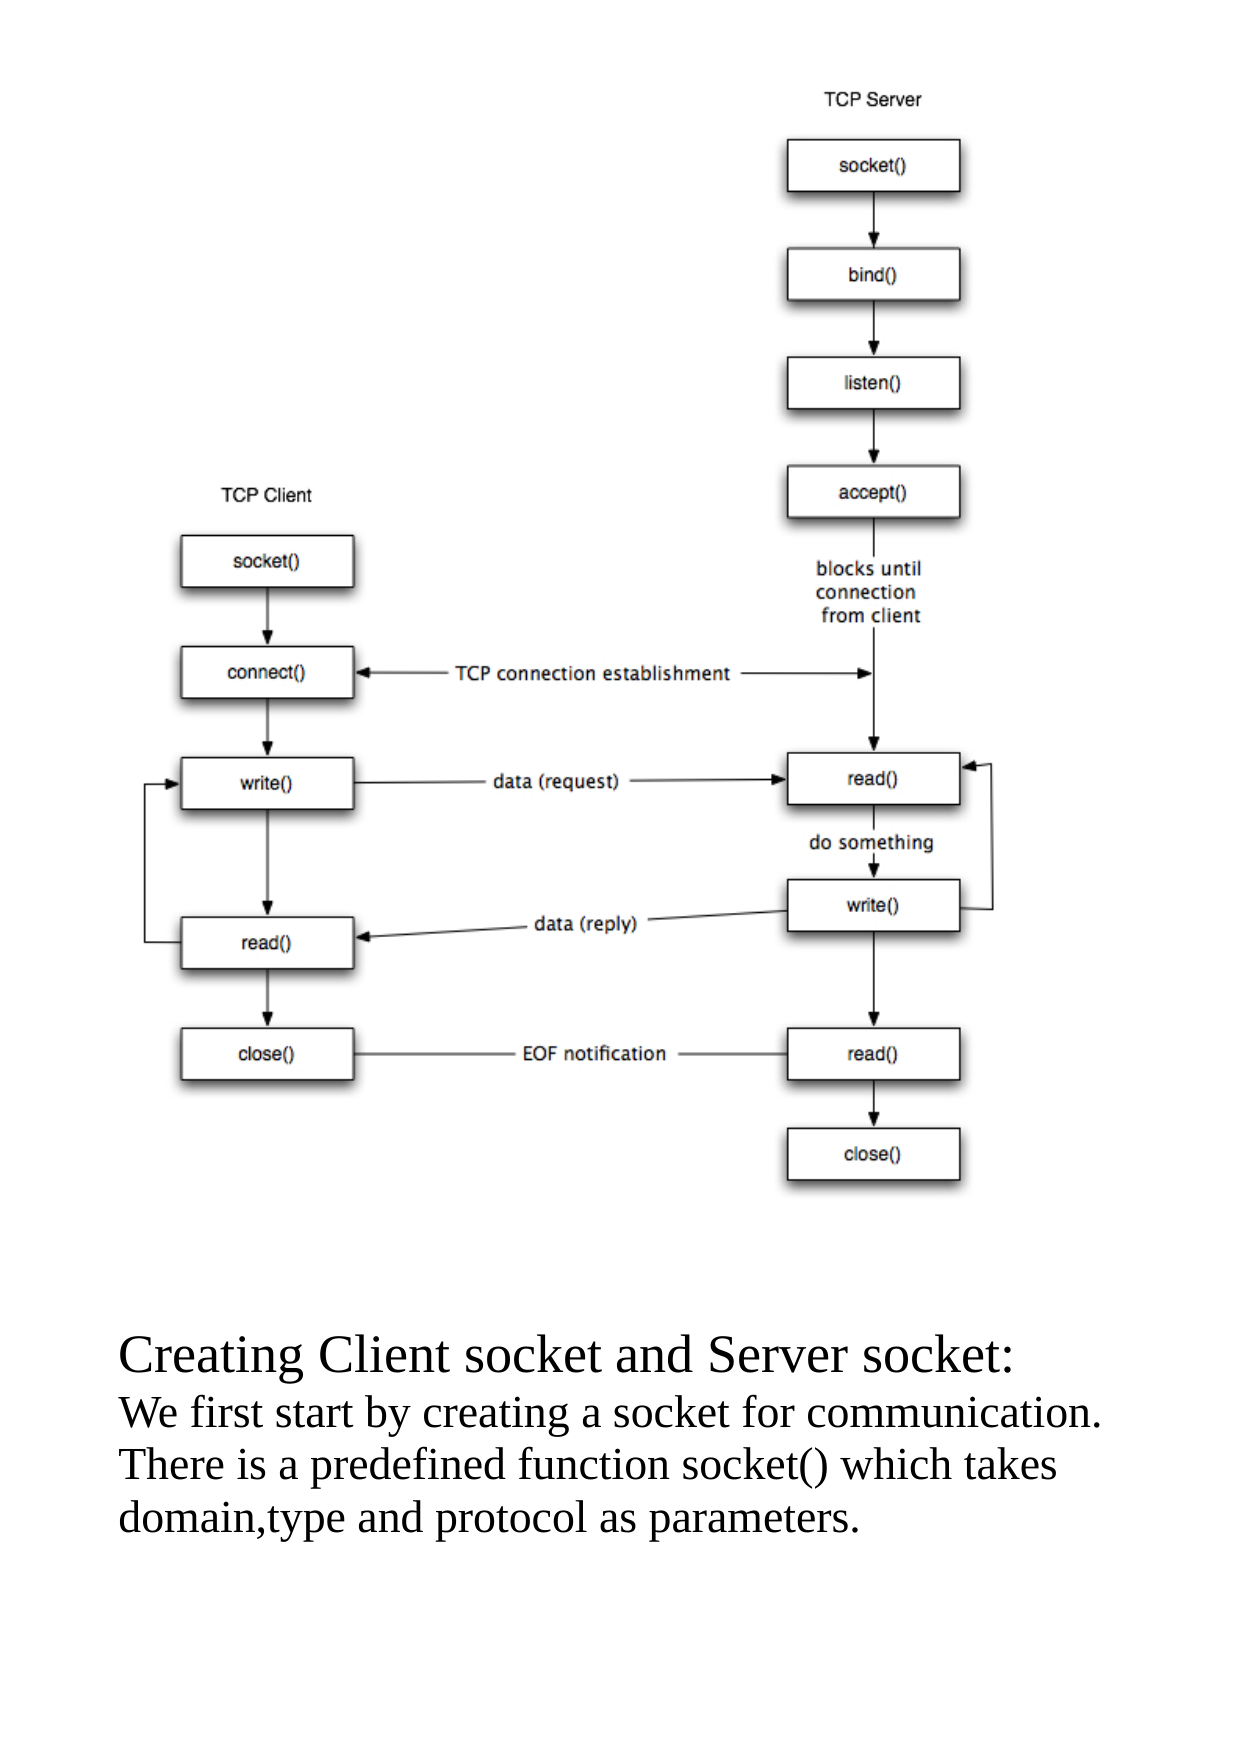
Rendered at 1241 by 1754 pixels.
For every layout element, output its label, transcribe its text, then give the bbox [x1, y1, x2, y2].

text Creating Client socket and Server socket: [118, 1322, 1122, 1384]
picture [127, 72, 1010, 1217]
text We first start by creating a socket for communication. [118, 1384, 1122, 1437]
text domain,type and protocol as parameters. [118, 1490, 1122, 1542]
text There is a predefined function socket() which takes [118, 1437, 1122, 1490]
